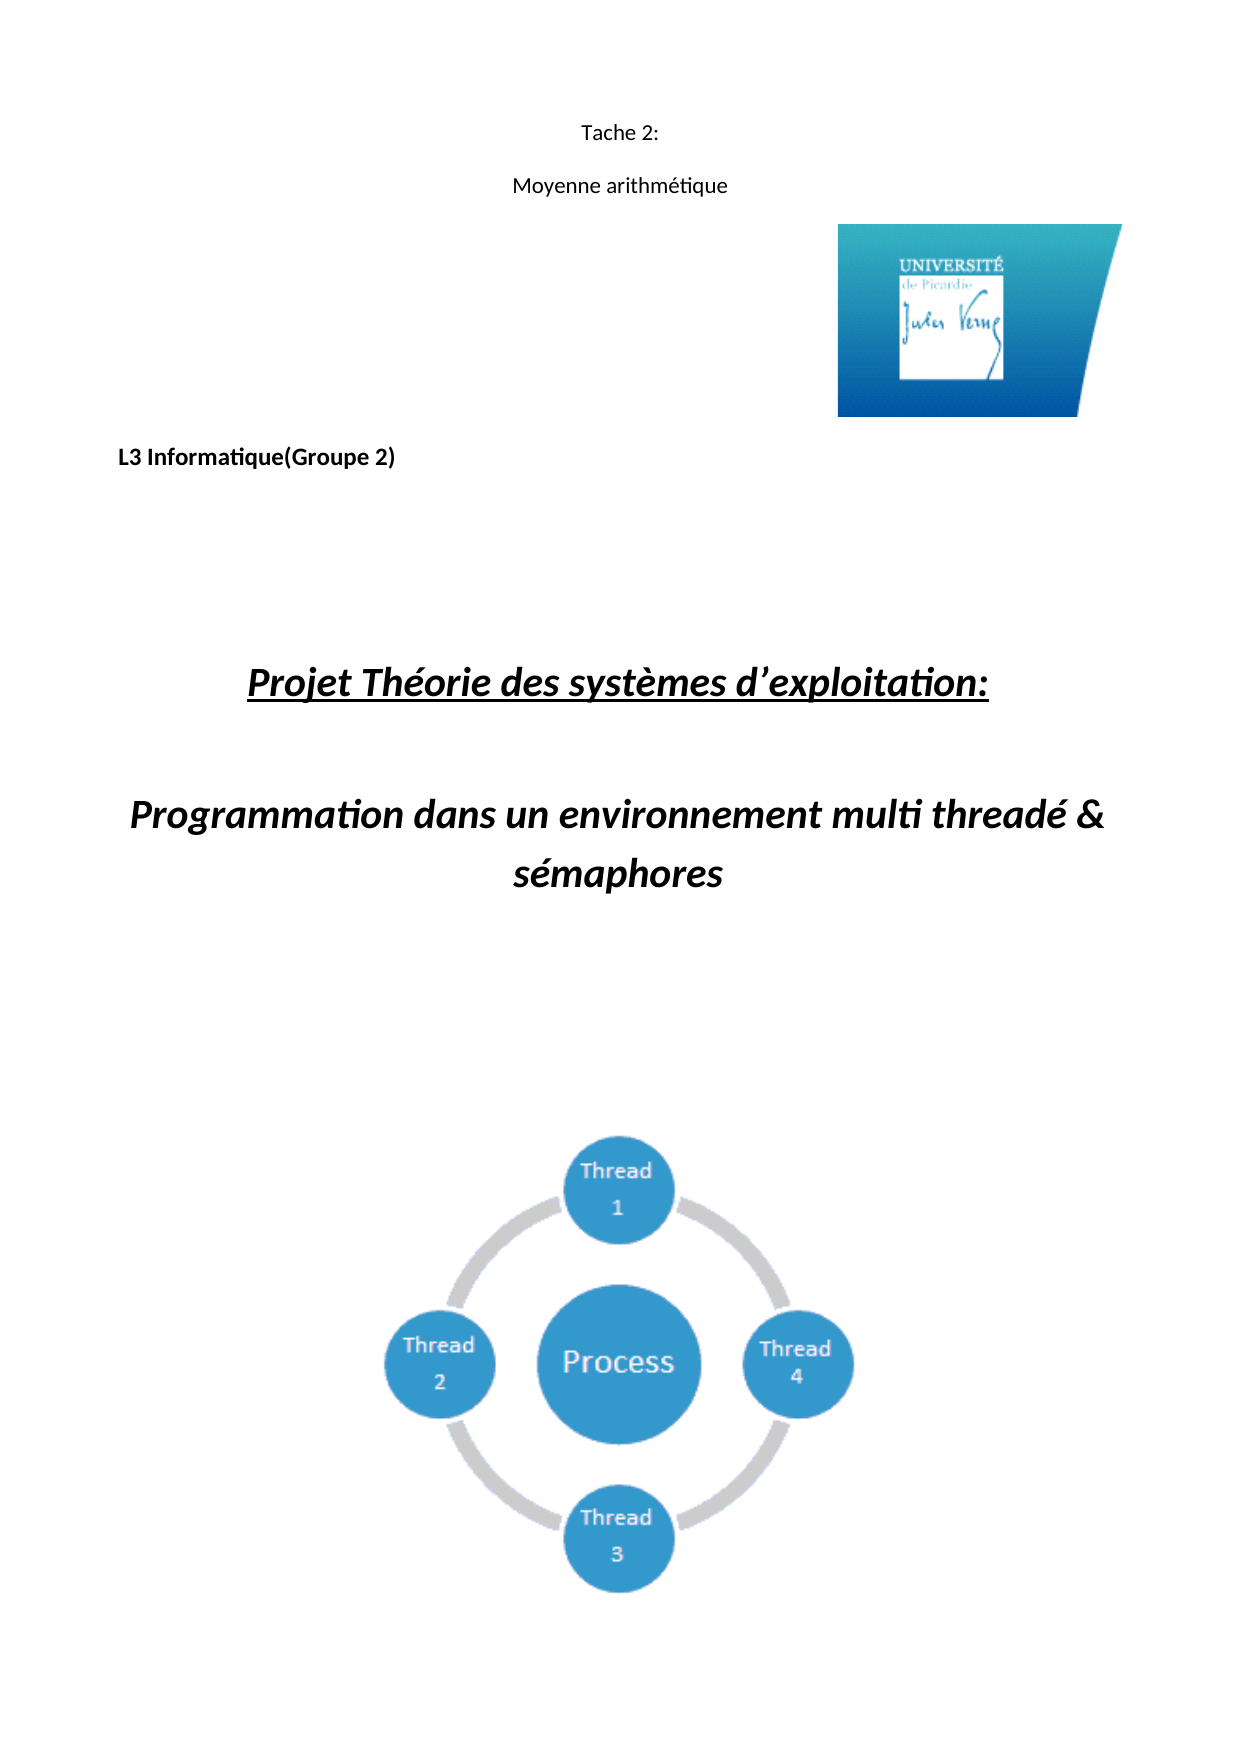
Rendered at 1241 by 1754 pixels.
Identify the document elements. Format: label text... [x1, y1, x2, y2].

text Programmation dans un environnement multi threadé & sémaphores [118, 788, 1122, 898]
text Moyenne arithmétique [118, 171, 1122, 199]
text L3 Informatique(Groupe 2) [118, 441, 1122, 472]
text Projet Théorie des systèmes d’exploitation: [118, 656, 1122, 707]
text Tache 2: [118, 118, 1122, 146]
